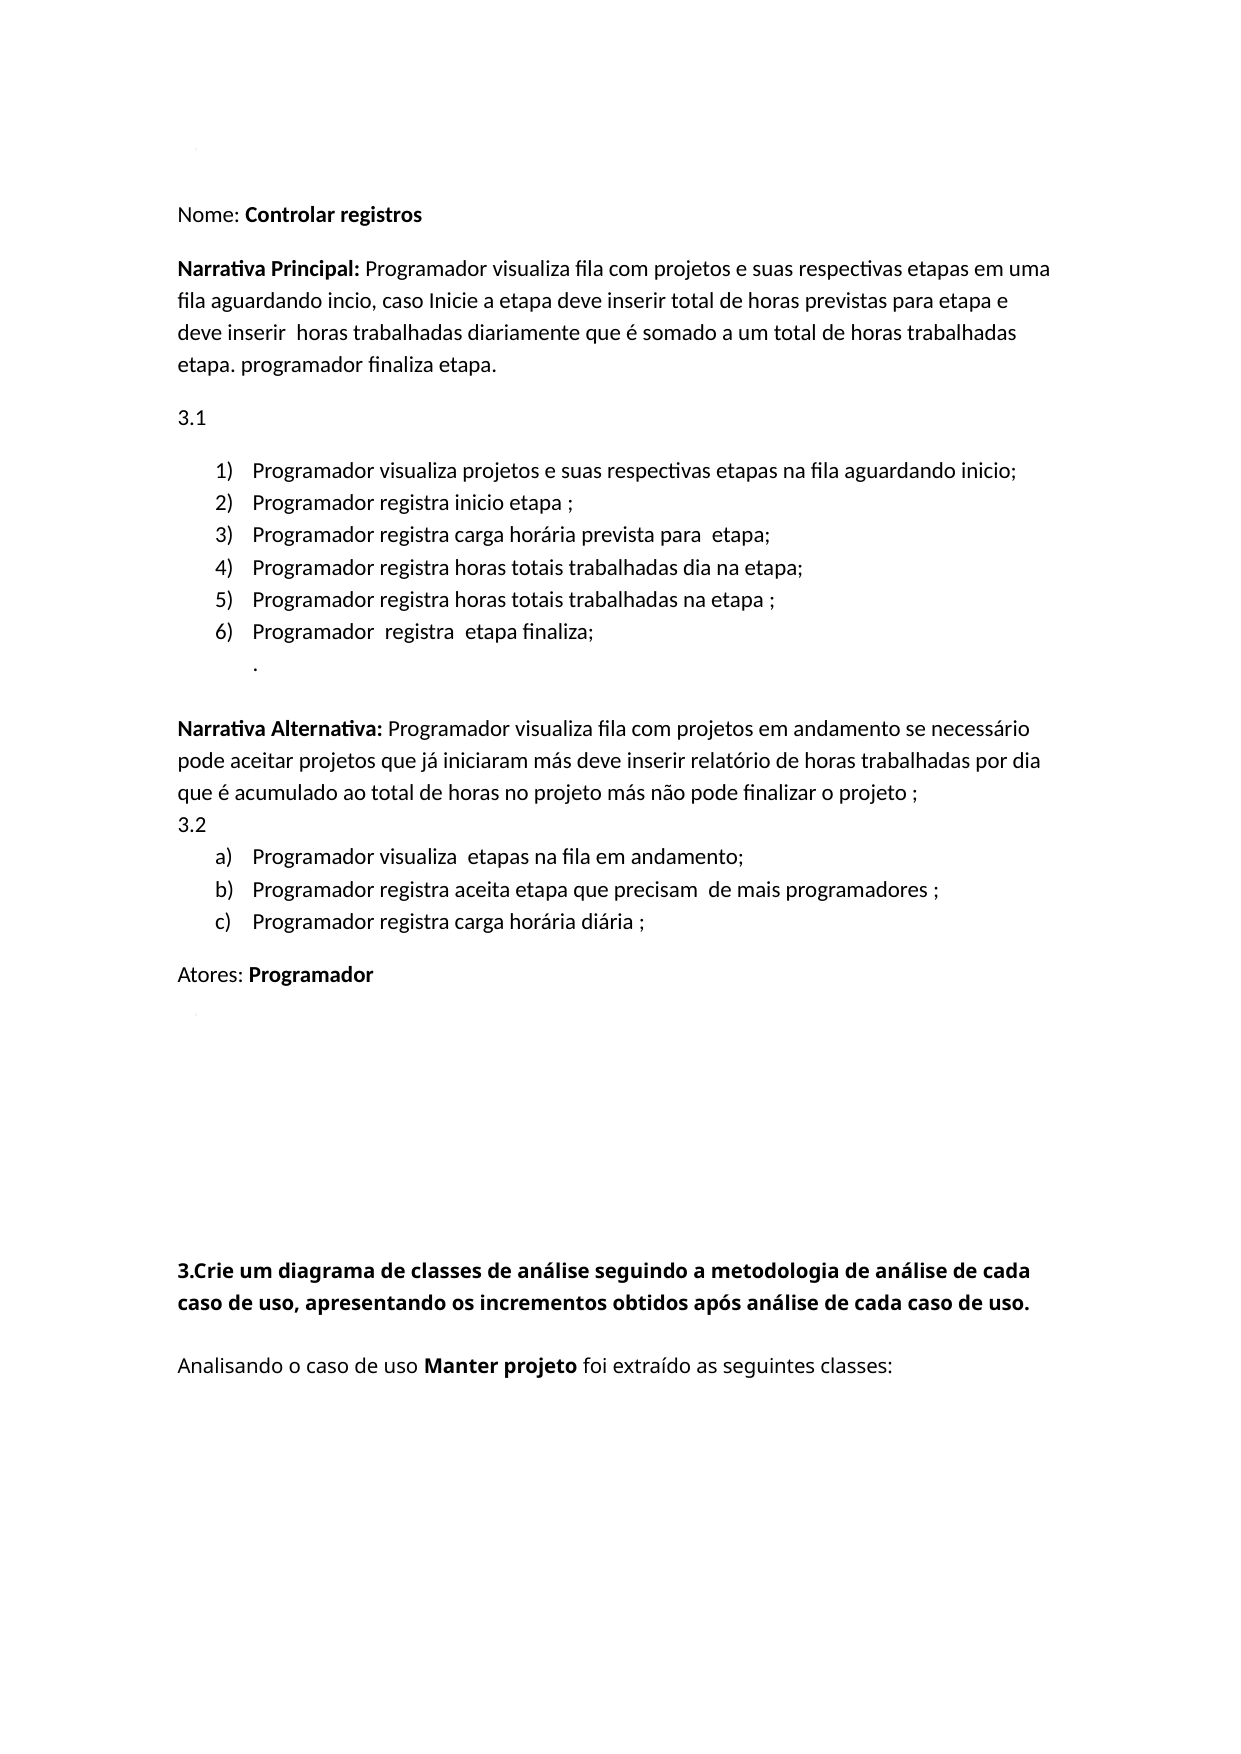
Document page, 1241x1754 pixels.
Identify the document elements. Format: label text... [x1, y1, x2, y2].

text Nome: Controlar registros [177, 201, 1063, 229]
list Programador registra etapa finaliza; [215, 617, 1063, 645]
text Atores: Programador [177, 960, 1063, 988]
list Programador registra horas totais trabalhadas na etapa ; [215, 585, 1063, 613]
text 3.Crie um diagrama de classes de análise seguindo a metodologia de análise de cada caso de uso, apresentando os incrementos obtidos após análise de cada caso de uso. [177, 1257, 1063, 1316]
text 3.1 [177, 403, 1063, 431]
list Narrativa Alternativa: Programador visualiza fila com projetos em andamento se necessário pode aceitar projetos que já iniciaram más deve inserir relatório de horas trabalhadas por dia que é acumulado ao total de horas no projeto más não pode finalizar o projeto ; [177, 714, 1063, 806]
text Narrativa Principal: Programador visualiza fila com projetos e suas respectivas etapas em uma fila aguardando incio, caso Inicie a etapa deve inserir total de horas previstas para etapa e deve inserir horas trabalhadas diariamente que é somado a um total de horas trabalhadas etapa. programador finaliza etapa. [177, 254, 1063, 378]
list . [215, 649, 1063, 677]
list Programador registra horas totais trabalhadas dia na etapa; [215, 553, 1063, 581]
list Programador registra aceita etapa que precisam de mais programadores ; [215, 875, 1063, 903]
list Programador registra inicio etapa ; [215, 488, 1063, 516]
list Programador visualiza projetos e suas respectivas etapas na fila aguardando inicio; [215, 456, 1063, 484]
list Programador registra carga horária prevista para etapa; [215, 521, 1063, 549]
list Programador registra carga horária diária ; [215, 907, 1063, 935]
text Analisando o caso de uso Manter projeto foi extraído as seguintes classes: [177, 1352, 1063, 1379]
list Programador visualiza etapas na fila em andamento; [215, 842, 1063, 871]
list 3.2 [177, 810, 1063, 838]
